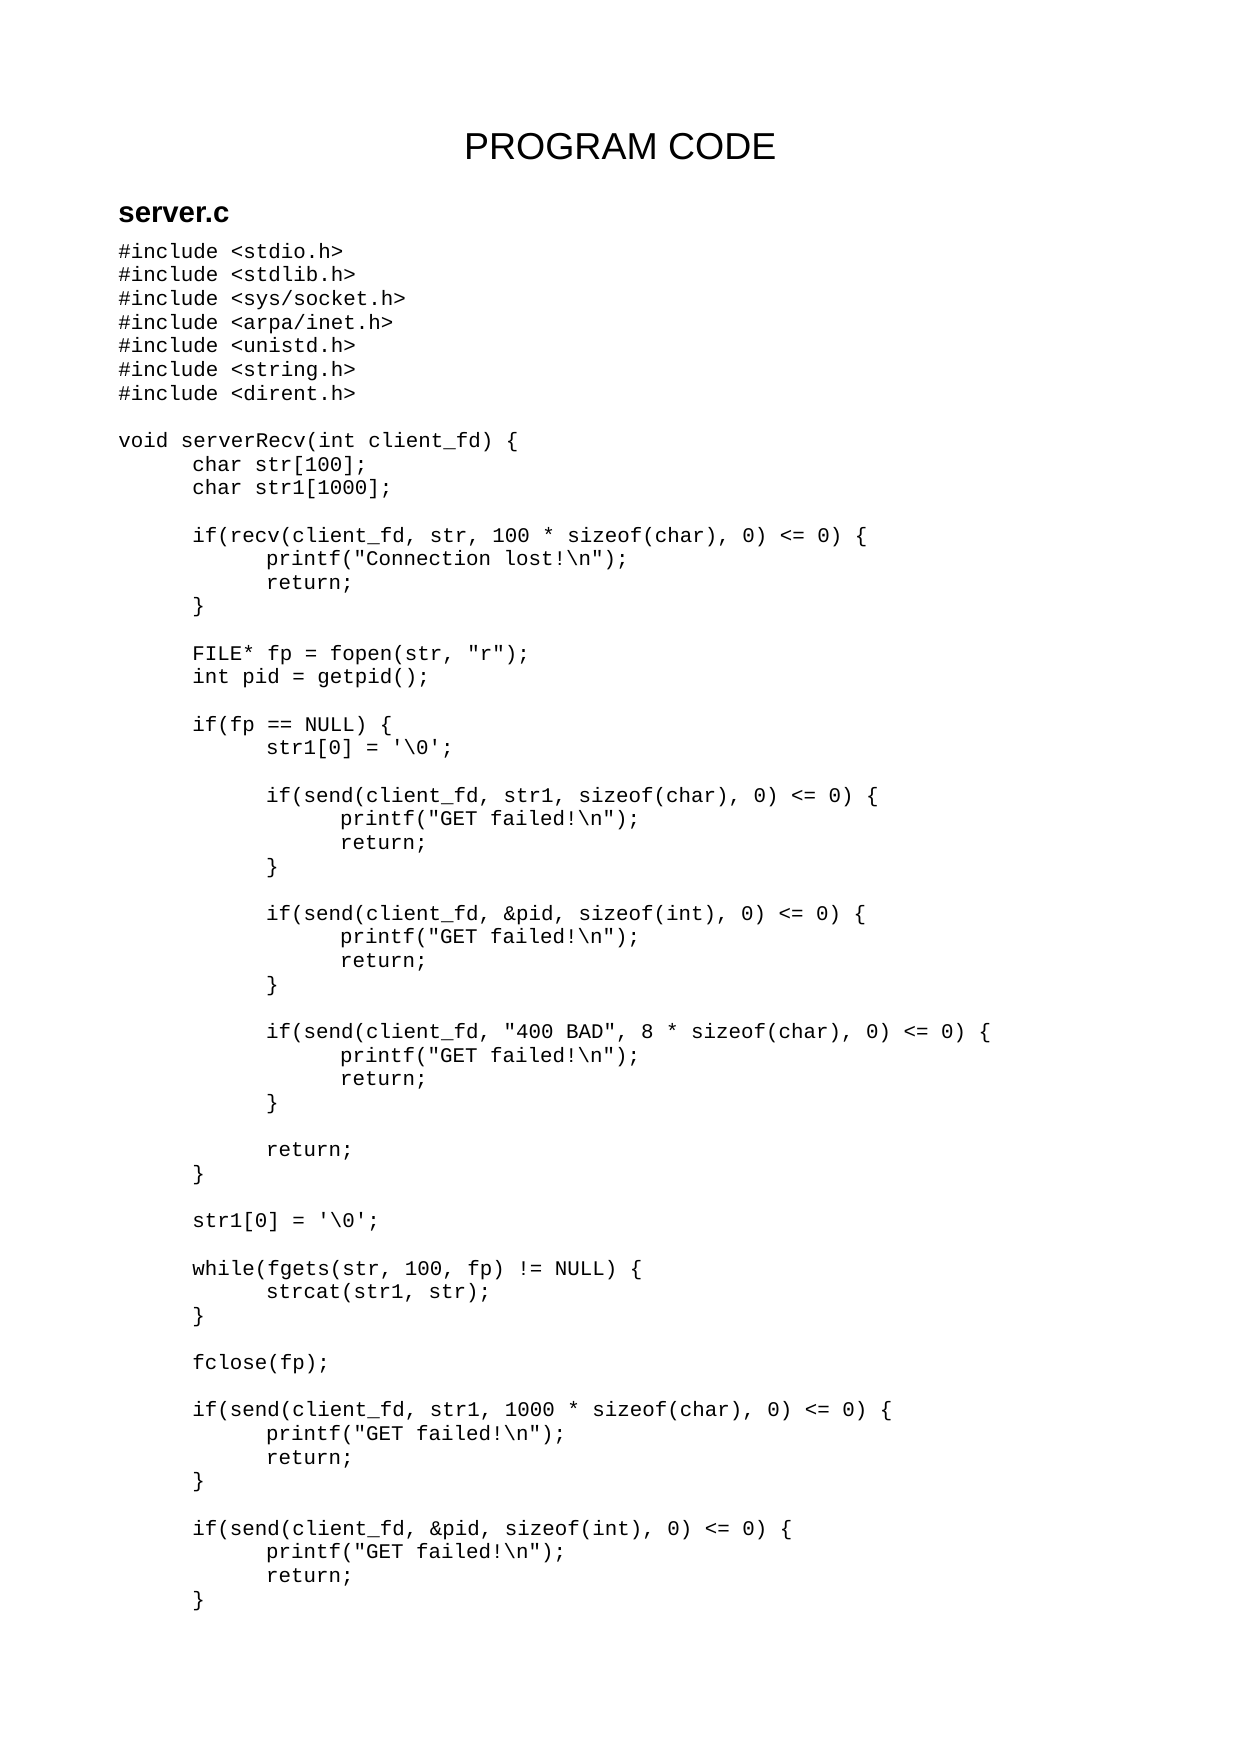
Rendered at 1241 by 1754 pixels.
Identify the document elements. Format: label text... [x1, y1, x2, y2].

text } [118, 856, 1122, 879]
text #include <stdlib.h> [118, 264, 1122, 288]
text if(recv(client_fd, str, 100 * sizeof(char), 0) <= 0) { [118, 524, 1122, 548]
text printf("GET failed!\n"); [118, 927, 1122, 950]
subtitle PROGRAM CODE [118, 124, 1122, 167]
text } [118, 1589, 1122, 1612]
text } [118, 1305, 1122, 1328]
text #include <dirent.h> [118, 383, 1122, 406]
text return; [118, 1565, 1122, 1589]
text } [118, 1470, 1122, 1494]
text } [118, 1163, 1122, 1187]
text #include <string.h> [118, 359, 1122, 383]
text #include <stdio.h> [118, 241, 1122, 264]
text return; [118, 572, 1122, 596]
text if(send(client_fd, "400 BAD", 8 * sizeof(char), 0) <= 0) { [118, 1021, 1122, 1045]
text char str[100]; [118, 454, 1122, 477]
text str1[0] = '\0'; [118, 737, 1122, 761]
text while(fgets(str, 100, fp) != NULL) { [118, 1258, 1122, 1281]
text printf("Connection lost!\n"); [118, 548, 1122, 572]
text if(fp == NULL) { [118, 714, 1122, 737]
text strcat(str1, str); [118, 1281, 1122, 1305]
text void serverRecv(int client_fd) { [118, 430, 1122, 454]
text printf("GET failed!\n"); [118, 1045, 1122, 1068]
text #include <sys/socket.h> [118, 288, 1122, 312]
text return; [118, 832, 1122, 856]
text int pid = getpid(); [118, 666, 1122, 690]
text if(send(client_fd, &pid, sizeof(int), 0) <= 0) { [118, 903, 1122, 927]
text printf("GET failed!\n"); [118, 1541, 1122, 1565]
text str1[0] = '\0'; [118, 1210, 1122, 1234]
text } [118, 596, 1122, 619]
text return; [118, 950, 1122, 974]
text return; [118, 1068, 1122, 1092]
text return; [118, 1447, 1122, 1470]
text if(send(client_fd, &pid, sizeof(int), 0) <= 0) { [118, 1518, 1122, 1541]
text } [118, 1092, 1122, 1116]
text } [118, 974, 1122, 997]
text if(send(client_fd, str1, 1000 * sizeof(char), 0) <= 0) { [118, 1399, 1122, 1423]
text return; [118, 1139, 1122, 1163]
text #include <arpa/inet.h> [118, 312, 1122, 335]
text fclose(fp); [118, 1352, 1122, 1376]
subtitle server.c [118, 194, 1122, 228]
text FILE* fp = fopen(str, "r"); [118, 643, 1122, 666]
text printf("GET failed!\n"); [118, 1423, 1122, 1447]
text if(send(client_fd, str1, sizeof(char), 0) <= 0) { [118, 785, 1122, 808]
text printf("GET failed!\n"); [118, 808, 1122, 832]
text char str1[1000]; [118, 477, 1122, 501]
text #include <unistd.h> [118, 335, 1122, 359]
